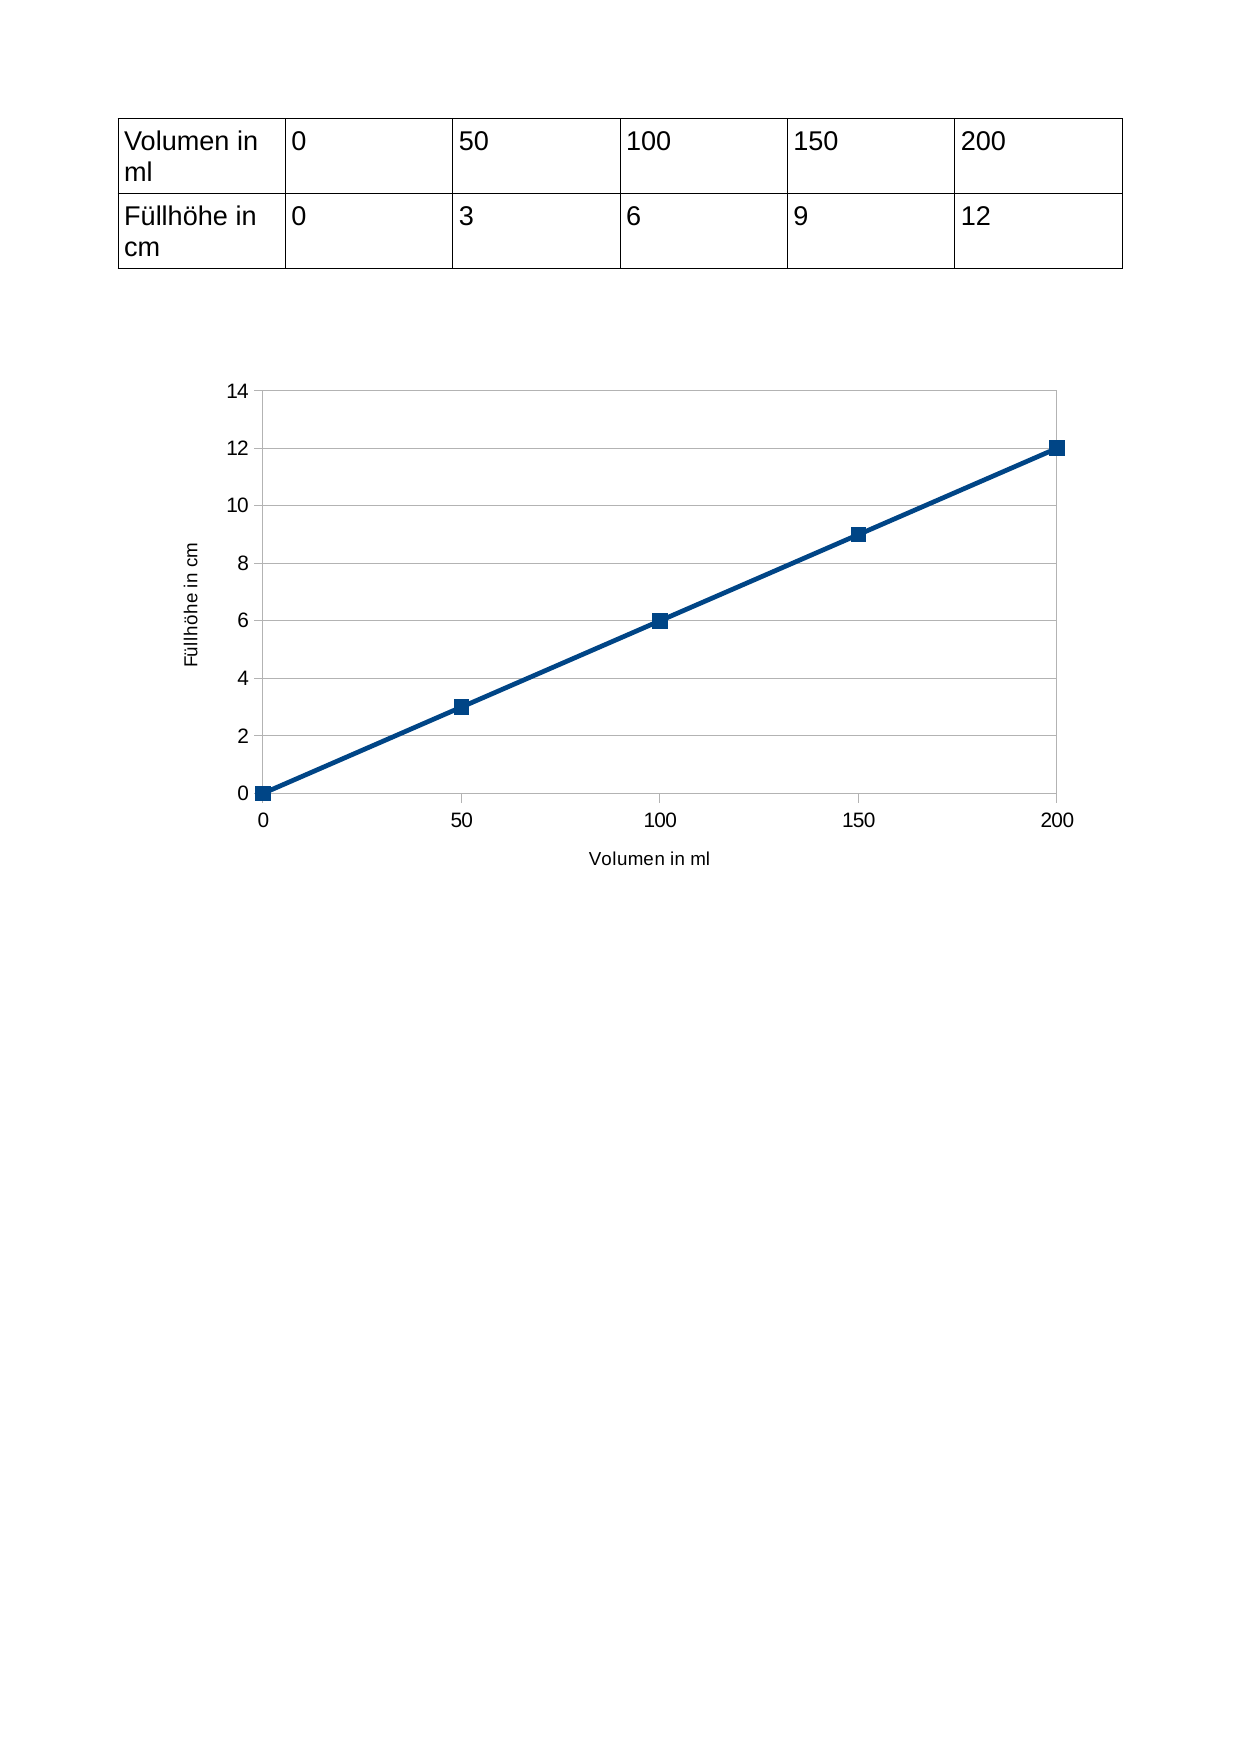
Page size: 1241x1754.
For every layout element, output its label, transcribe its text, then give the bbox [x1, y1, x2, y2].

table_header 0 [286, 119, 452, 193]
table_cell 3 [453, 194, 620, 268]
table_header 100 [621, 119, 787, 193]
table_cell 6 [621, 194, 787, 268]
table_cell 0 [286, 194, 452, 268]
table_cell 9 [788, 194, 954, 268]
table_header 150 [788, 119, 954, 193]
table_header Volumen in ml [119, 119, 285, 193]
table_cell 12 [955, 194, 1122, 268]
table_header 50 [453, 119, 620, 193]
table_header 200 [955, 119, 1122, 193]
table_cell Füllhöhe in cm [119, 194, 285, 268]
